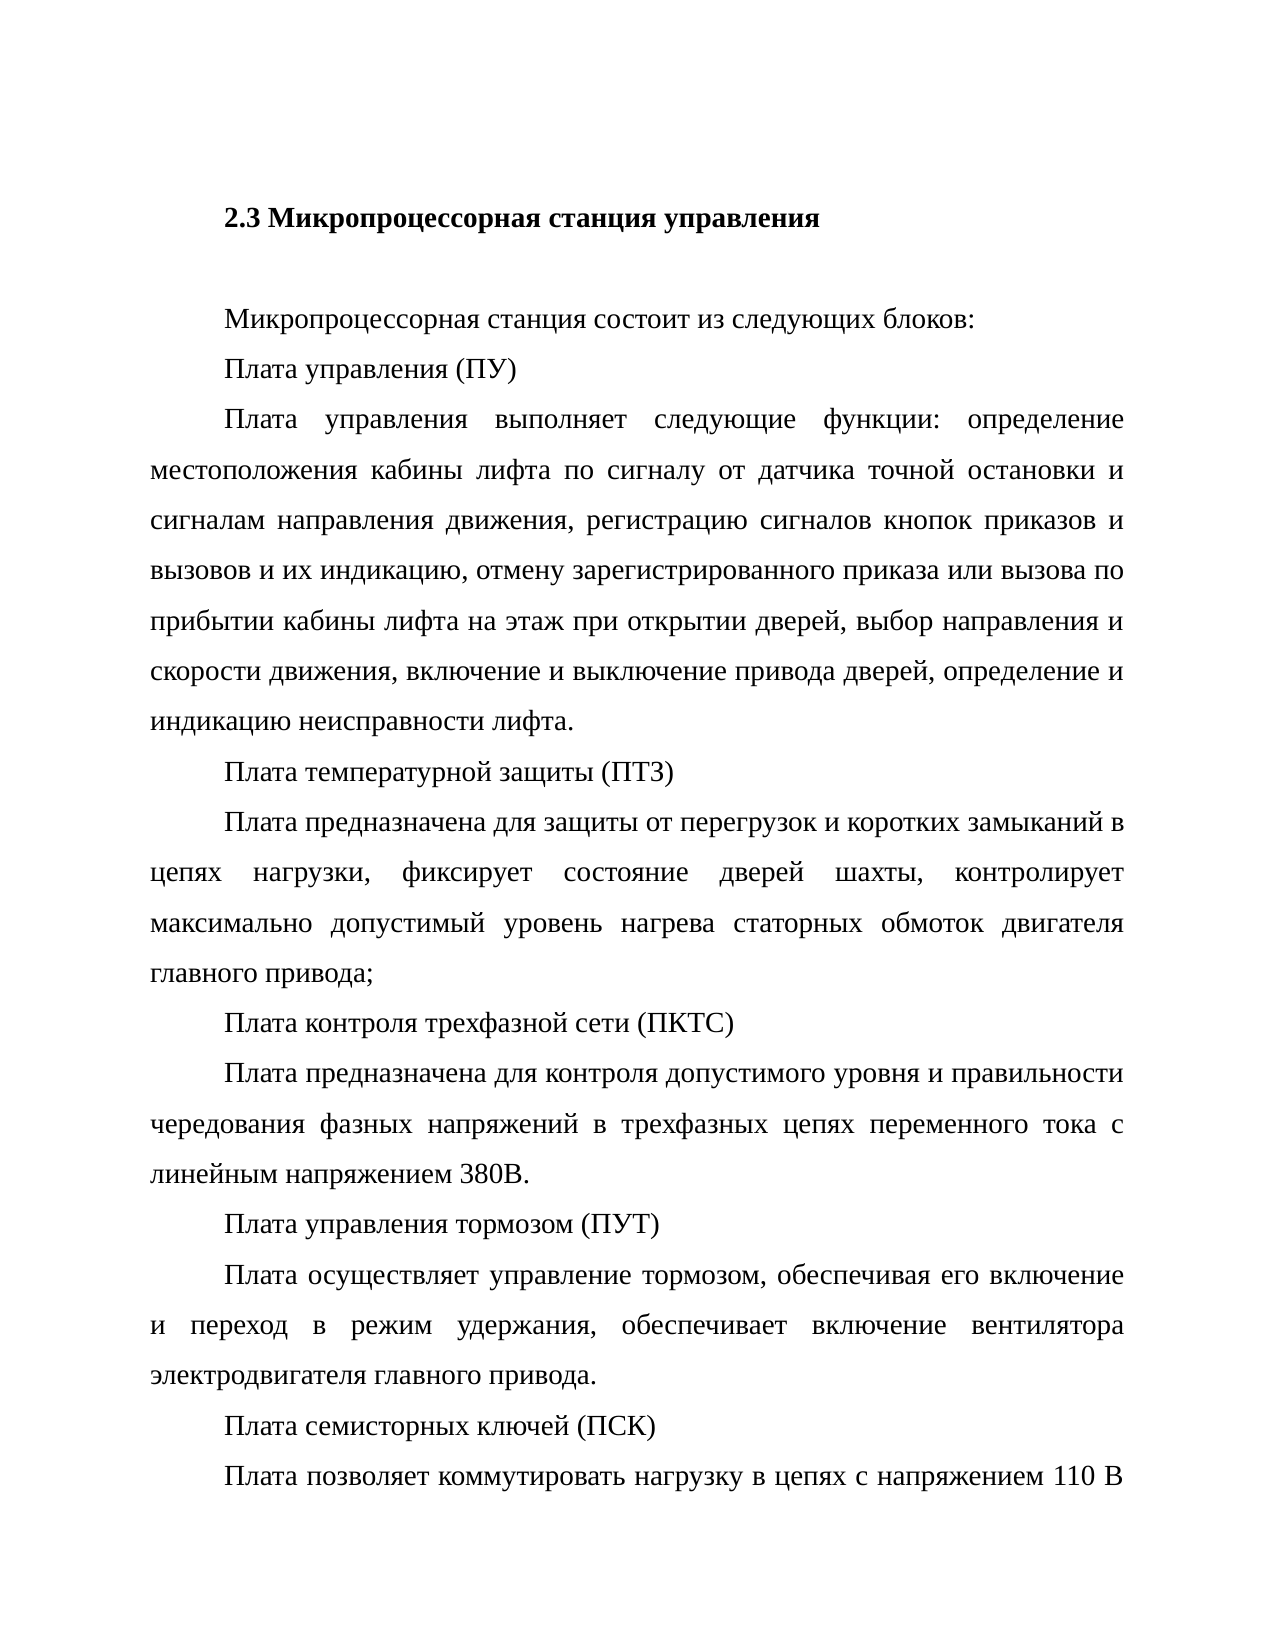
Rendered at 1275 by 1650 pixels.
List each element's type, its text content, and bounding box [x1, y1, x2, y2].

text Плата контроля трехфазной сети (ПКТС) [150, 1005, 1125, 1039]
text Плата управления (ПУ) [150, 351, 1125, 385]
text 2.3 Микропроцессорная станция управления [150, 200, 1125, 234]
text Плата предназначена для защиты от перегрузок и коротких замыканий в цепях нагрузки, фиксирует состояние дверей шахты, контролирует максимально допустимый уровень нагрева статорных обмоток двигателя главного привода; [150, 804, 1125, 988]
text Микропроцессорная станция состоит из следующих блоков: [150, 301, 1125, 334]
text Плата управления тормозом (ПУТ) [150, 1207, 1125, 1240]
text Плата температурной защиты (ПТЗ) [150, 754, 1125, 787]
text Плата предназначена для контроля допустимого уровня и правильности чередования фазных напряжений в трехфазных цепях переменного тока с линейным напряжением 380В. [150, 1056, 1125, 1190]
text Плата управления выполняет следующие функции: определение местоположения кабины лифта по сигналу от датчика точной остановки и сигналам направления движения, регистрацию сигналов кнопок приказов и вызовов и их индикацию, отмену зарегистрированного приказа или вызова по прибытии кабины лифта на этаж при открытии дверей, выбор направления и скорости движения, включение и выключение привода дверей, определение и индикацию неисправности лифта. [150, 402, 1125, 737]
text Плата семисторных ключей (ПСК) [150, 1408, 1125, 1441]
text Плата позволяет коммутировать нагрузку в цепях с напряжением 110 В [150, 1458, 1125, 1492]
text Плата осуществляет управление тормозом, обеспечивая его включение и переход в режим удержания, обеспечивает включение вентилятора электродвигателя главного привода. [150, 1257, 1125, 1391]
